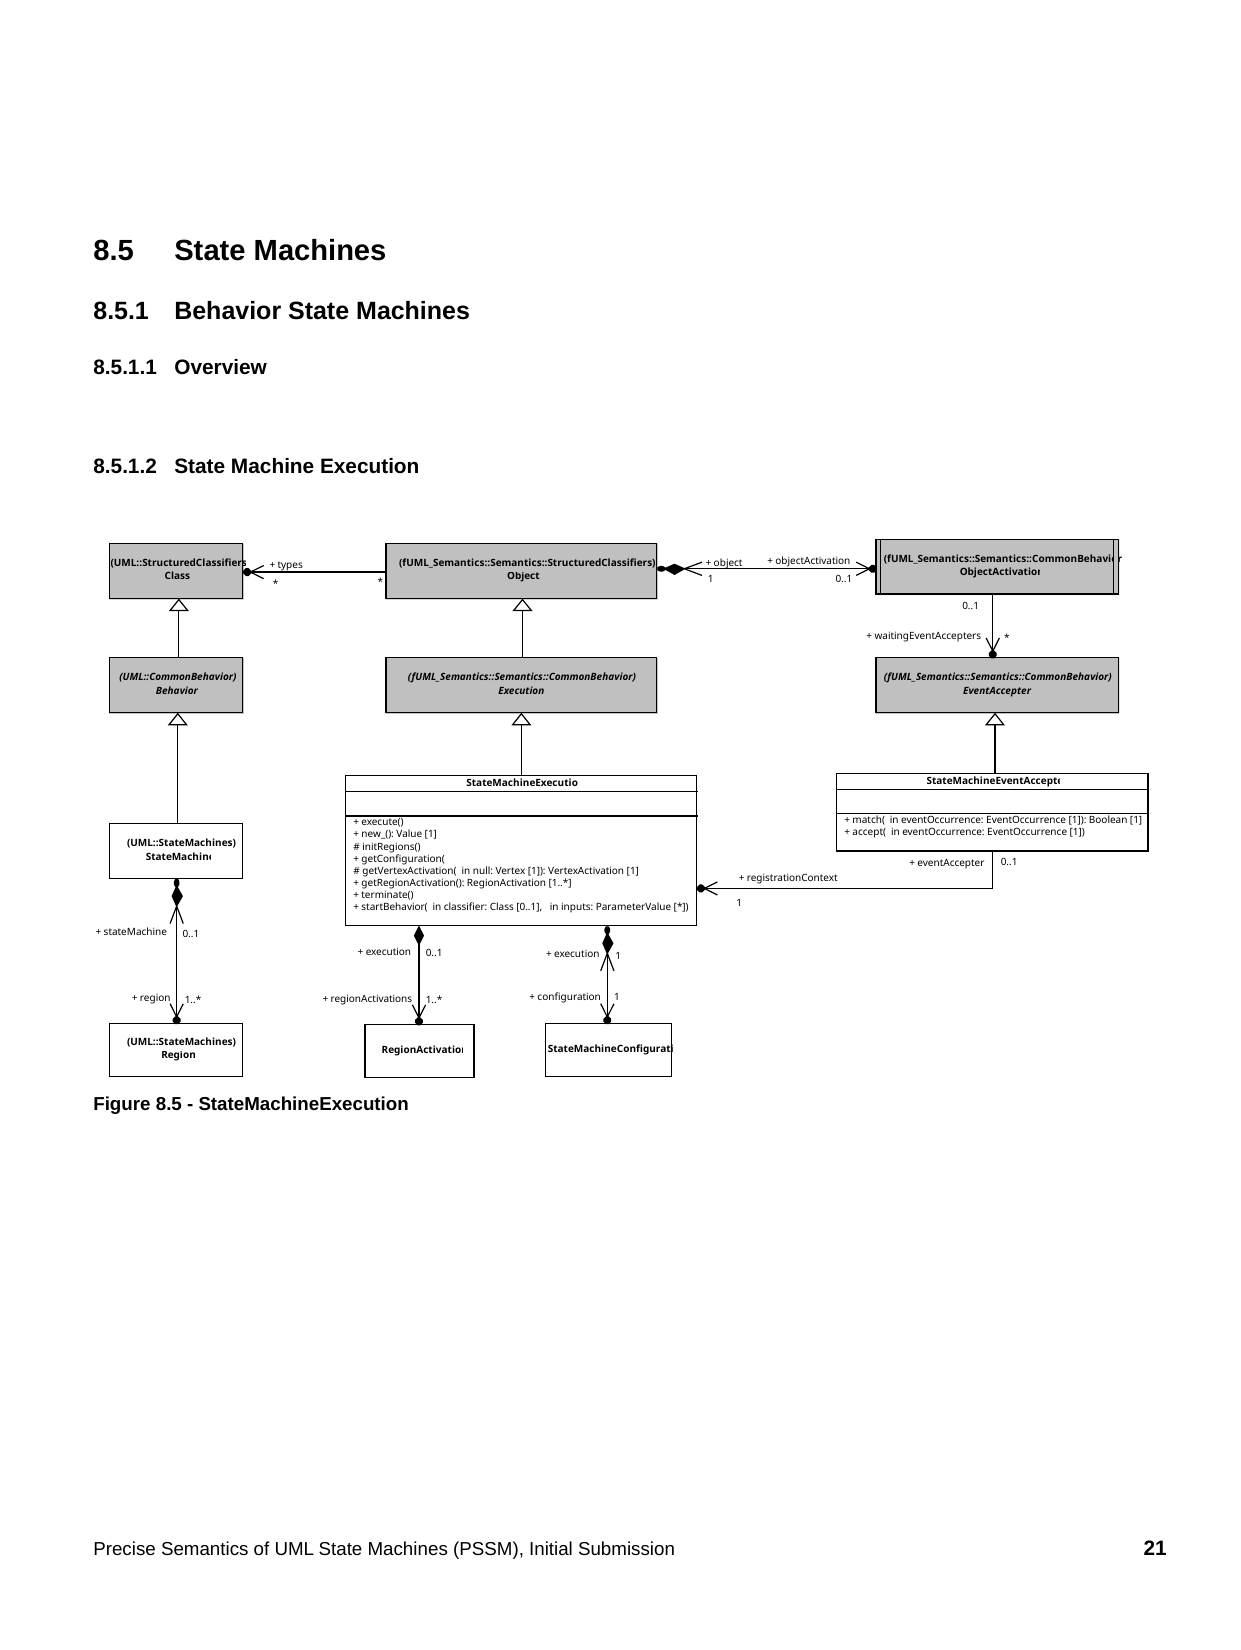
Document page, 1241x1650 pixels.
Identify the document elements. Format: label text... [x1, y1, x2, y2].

text Figure 8.5 - StateMachineExecution [93, 516, 1161, 1115]
subtitle Overview [93, 354, 1164, 379]
subtitle Behavior State Machines [93, 296, 1164, 325]
subtitle State Machine Execution [93, 453, 1164, 478]
subtitle State Machines [93, 231, 1164, 266]
